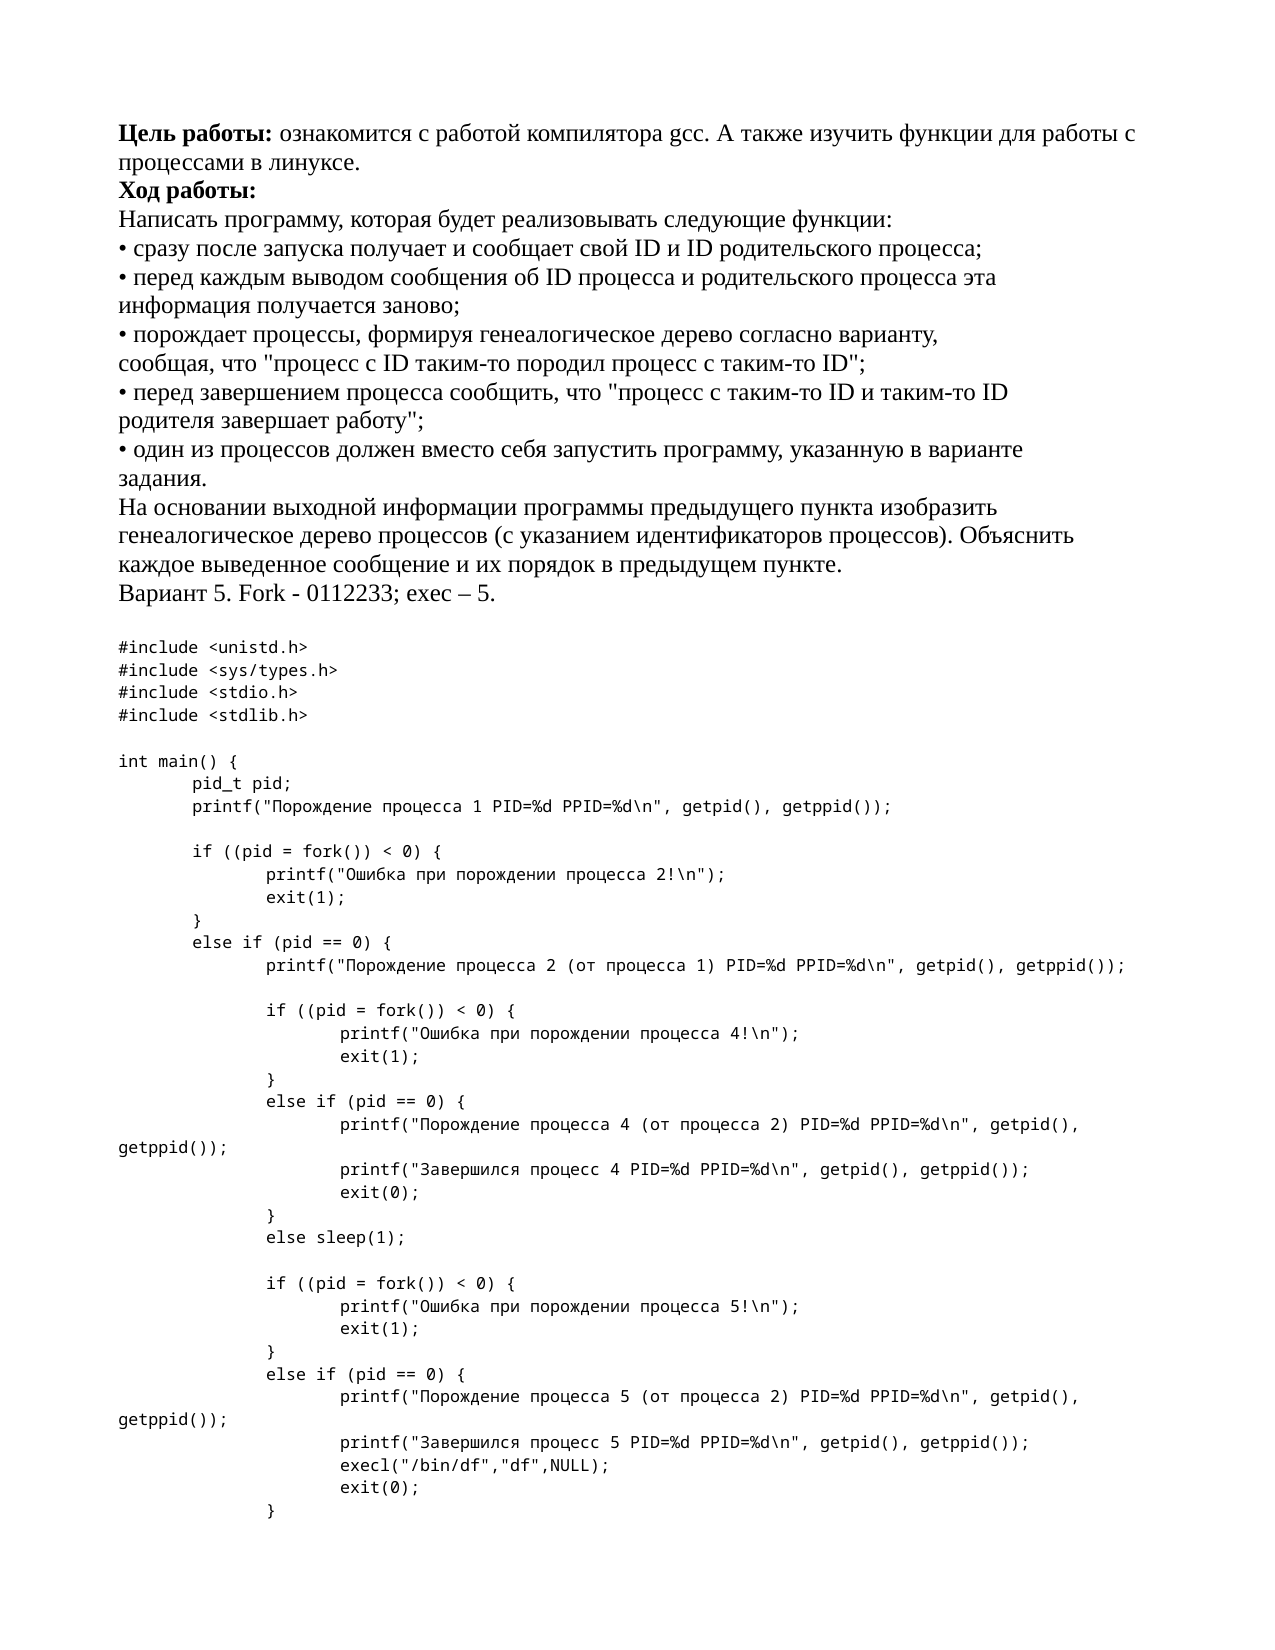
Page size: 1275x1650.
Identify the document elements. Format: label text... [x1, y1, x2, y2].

text } [118, 1339, 1157, 1362]
text #include <stdio.h> [118, 681, 1157, 704]
text exit(0); [118, 1181, 1157, 1203]
text Вариант 5. Fork - 0112233; exec – 5. [118, 578, 1157, 607]
text printf("Завершился процесс 5 PID=%d PPID=%d\n", getpid(), getppid()); [118, 1430, 1157, 1453]
text if ((pid = fork()) < 0) { [118, 840, 1157, 863]
text Написать программу, которая будет реализовывать следующие функции: [118, 204, 1157, 233]
text printf("Порождение процесса 1 PID=%d PPID=%d\n", getpid(), getppid()); [118, 794, 1157, 817]
text информация получается заново; [118, 291, 1157, 319]
text генеалогическое дерево процессов (с указанием идентификаторов процессов). Объяснить [118, 521, 1157, 549]
text else sleep(1); [118, 1226, 1157, 1249]
text else if (pid == 0) { [118, 1362, 1157, 1385]
text • один из процессов должен вместо себя запустить программу, указанную в варианте [118, 434, 1157, 463]
text else if (pid == 0) { [118, 931, 1157, 953]
text • сразу после запуска получает и сообщает свой ID и ID родительского процесса; [118, 233, 1157, 262]
text printf("Порождение процесса 4 (от процесса 2) PID=%d PPID=%d\n", getpid(), getppid()); [118, 1112, 1157, 1158]
text int main() { [118, 749, 1157, 772]
text каждое выведенное сообщение и их порядок в предыдущем пункте. [118, 549, 1157, 578]
text printf("Ошибка при порождении процесса 2!\n"); [118, 863, 1157, 885]
text exit(0); [118, 1476, 1157, 1498]
text pid_t pid; [118, 772, 1157, 794]
text задания. [118, 463, 1157, 492]
text #include <sys/types.h> [118, 658, 1157, 681]
text Цель работы: ознакомится с работой компилятора gcc. А также изучить функции для работы с процессами в линуксе. [118, 118, 1157, 176]
text } [118, 1203, 1157, 1226]
text родителя завершает работу"; [118, 406, 1157, 434]
text } [118, 1498, 1157, 1521]
text • перед каждым выводом сообщения об ID процесса и родительского процесса эта [118, 262, 1157, 291]
text } [118, 908, 1157, 931]
text execl("/bin/df","df",NULL); [118, 1453, 1157, 1476]
text } [118, 1067, 1157, 1090]
text exit(1); [118, 1317, 1157, 1339]
text exit(1); [118, 885, 1157, 908]
text else if (pid == 0) { [118, 1090, 1157, 1112]
text exit(1); [118, 1044, 1157, 1067]
text if ((pid = fork()) < 0) { [118, 999, 1157, 1022]
text printf("Завершился процесс 4 PID=%d PPID=%d\n", getpid(), getppid()); [118, 1158, 1157, 1181]
text if ((pid = fork()) < 0) { [118, 1271, 1157, 1294]
text • перед завершением процесса сообщить, что "процесс с таким-то ID и таким-то ID [118, 377, 1157, 406]
text printf("Порождение процесса 2 (от процесса 1) PID=%d PPID=%d\n", getpid(), getppid()); [118, 953, 1157, 976]
text сообщая, что "процесс с ID таким-то породил процесс с таким-то ID"; [118, 348, 1157, 377]
text #include <unistd.h> [118, 636, 1157, 658]
text #include <stdlib.h> [118, 704, 1157, 726]
text printf("Ошибка при порождении процесса 4!\n"); [118, 1022, 1157, 1044]
text printf("Порождение процесса 5 (от процесса 2) PID=%d PPID=%d\n", getpid(), getppid()); [118, 1385, 1157, 1430]
text printf("Ошибка при порождении процесса 5!\n"); [118, 1294, 1157, 1317]
text На основании выходной информации программы предыдущего пункта изобразить [118, 492, 1157, 521]
text Ход работы: [118, 176, 1157, 204]
text • порождает процессы, формируя генеалогическое дерево согласно варианту, [118, 319, 1157, 348]
